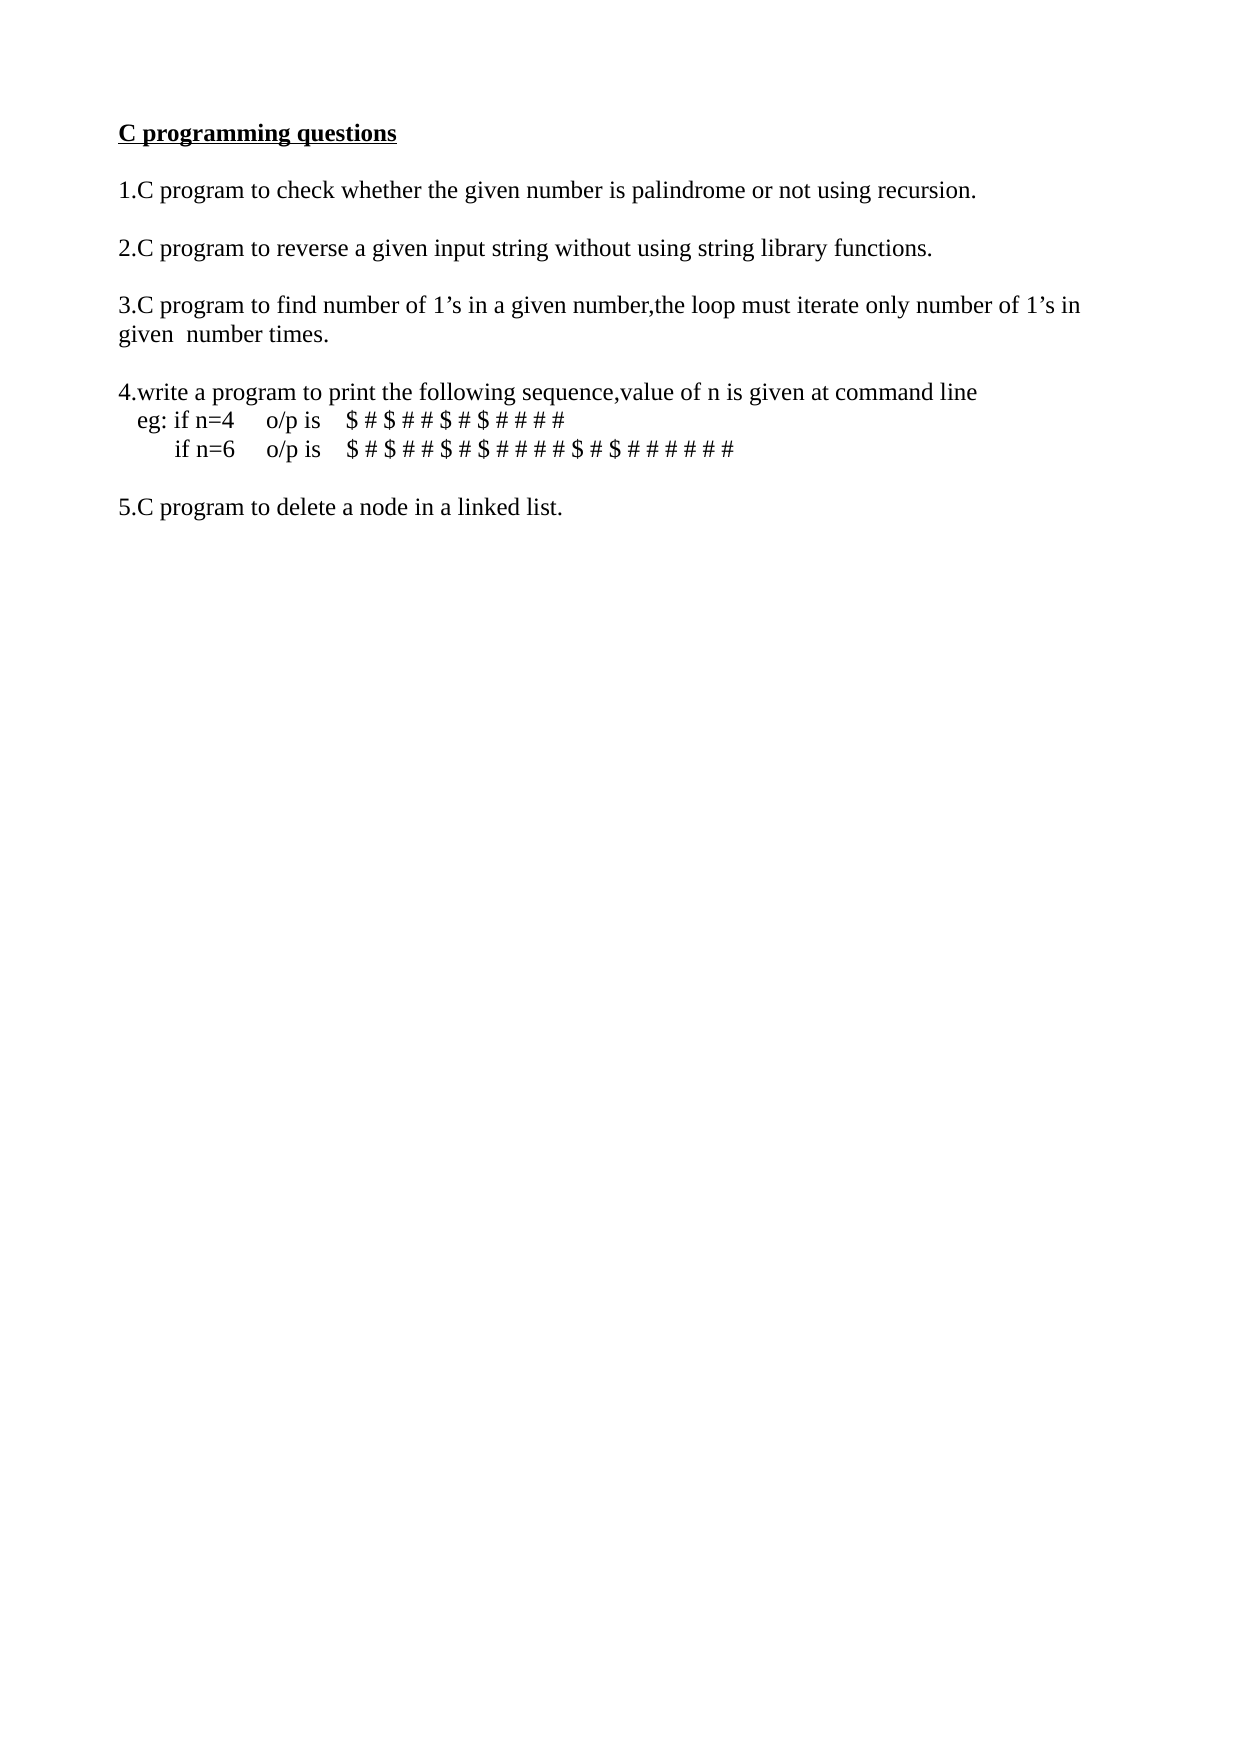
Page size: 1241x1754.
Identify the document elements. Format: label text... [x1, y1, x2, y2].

text 3.C program to find number of 1’s in a given number,the loop must iterate only number of 1’s in given number times. [118, 291, 1122, 348]
text 4.write a program to print the following sequence,value of n is given at command line [118, 377, 1122, 406]
text C programming questions [118, 118, 1122, 147]
text 1.C program to check whether the given number is palindrome or not using recursion. [118, 176, 1122, 204]
text 2.C program to reverse a given input string without using string library functions. [118, 233, 1122, 262]
text 5.C program to delete a node in a linked list. [118, 492, 1122, 521]
text eg: if n=4 o/p is $ # $ # # $ # $ # # # # [118, 406, 1122, 434]
text if n=6 o/p is $ # $ # # $ # $ # # # # $ # $ # # # # # # [118, 434, 1122, 463]
